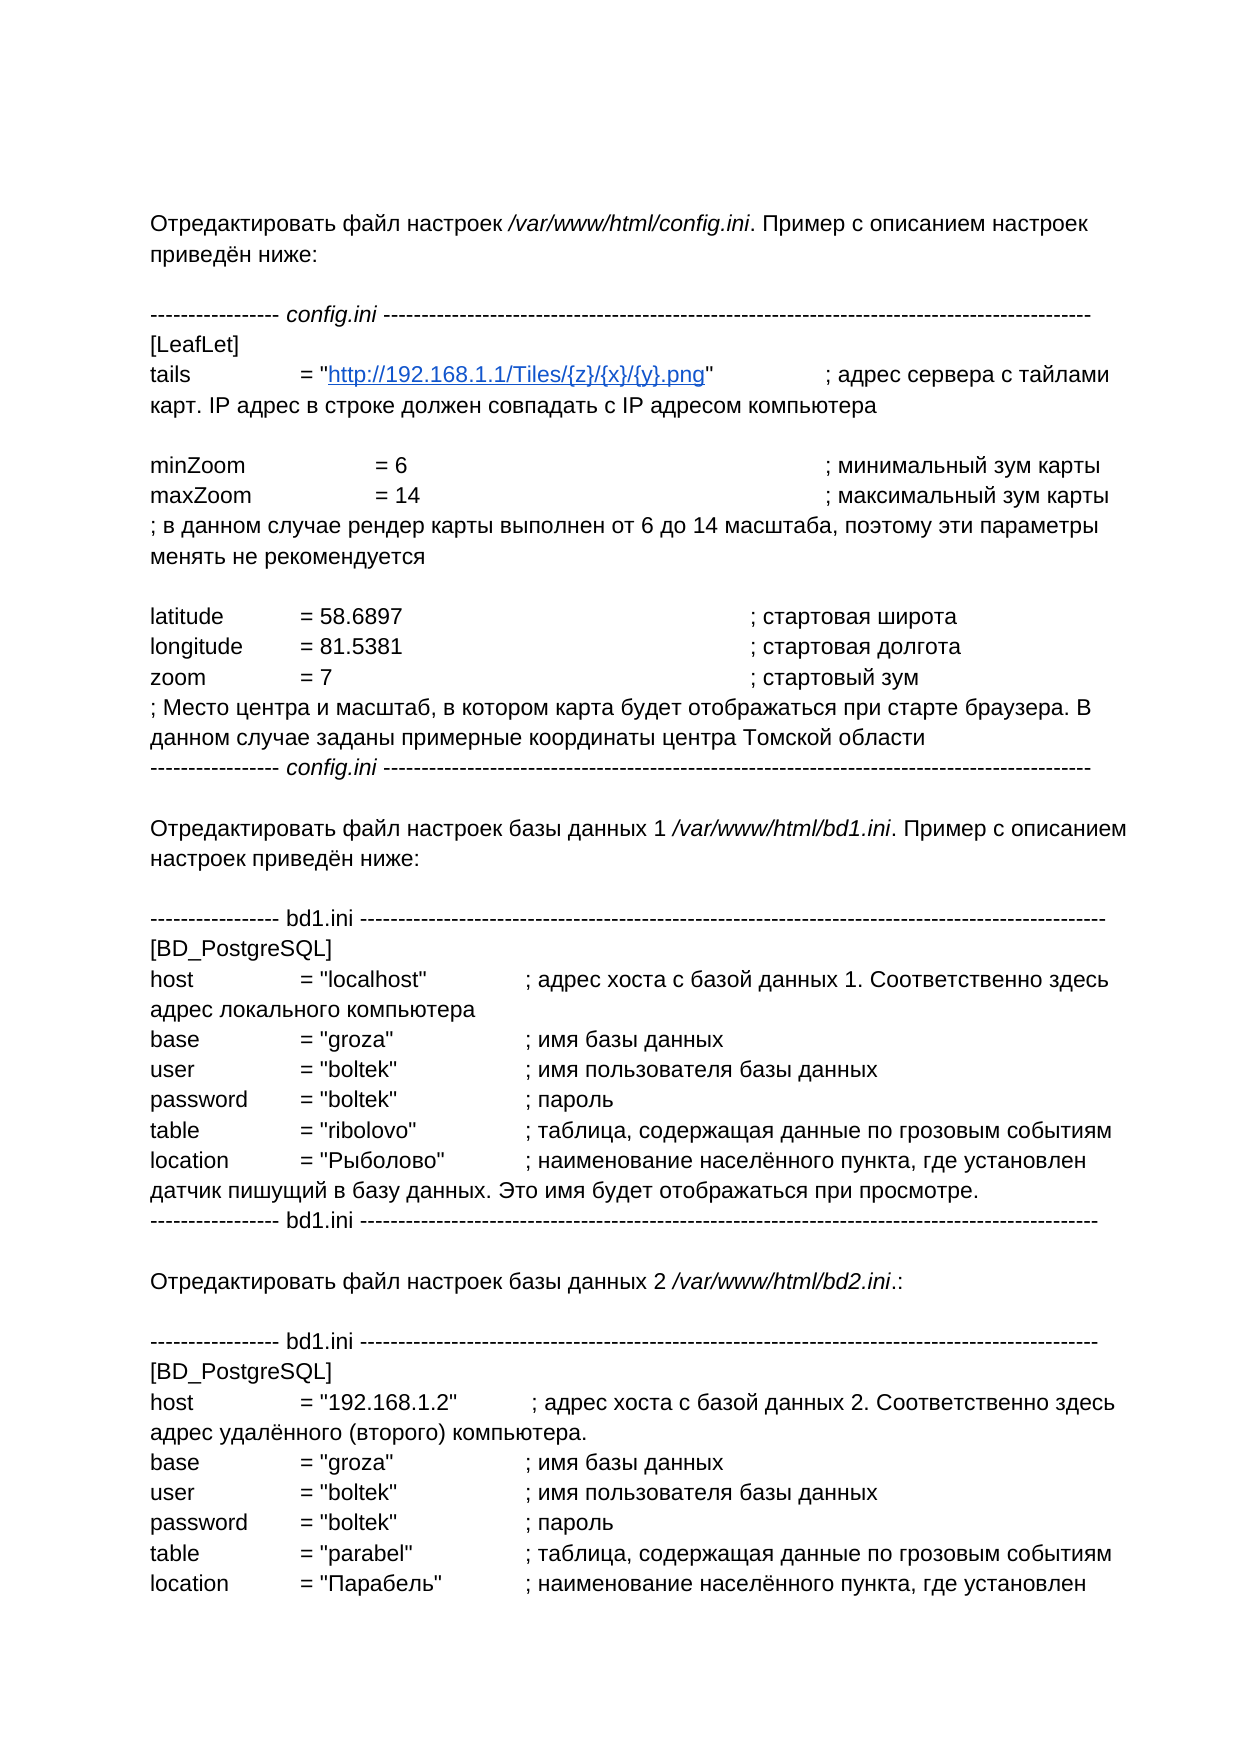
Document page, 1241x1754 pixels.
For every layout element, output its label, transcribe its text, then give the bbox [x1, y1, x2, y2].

text ----------------- config.ini --------------------------------------------------------------------------------------------- [150, 754, 1137, 781]
text [BD_PostgreSQL] host = "192.168.1.2" ; адрес хоста с базой данных 2. Соответственно здесь адрес удалённого (второго) компьютера. base = "groza" ; имя базы данных user = "boltek" ; имя пользователя базы данных password = "boltek" ; пароль table = "parabel" ; таблица, содержащая данные по грозовым событиям location = "Парабель" ; наименование населённого пункта, где установлен [150, 1358, 1137, 1596]
text ----------------- bd1.ini ------------------------------------------------------------------------------------------------- [150, 1328, 1137, 1354]
text minZoom = 6 ; минимальный зум карты maxZoom = 14 ; максимальный зум карты ; в данном случае рендер карты выполнен от 6 до 14 масштаба, поэтому эти параметры менять не рекомендуется [150, 452, 1137, 599]
text [BD_PostgreSQL] host = "localhost" ; адрес хоста с базой данных 1. Соответственно здесь адрес локального компьютера base = "groza" ; имя базы данных user = "boltek" ; имя пользователя базы данных password = "boltek" ; пароль table = "ribolovo" ; таблица, содержащая данные по грозовым событиям location = "Рыболово" ; наименование населённого пункта, где установлен [150, 935, 1137, 1173]
text ----------------- bd1.ini ------------------------------------------------------------------------------------------------- [150, 1207, 1137, 1264]
text [LeafLet] tails = "http://192.168.1.1/Tiles/{z}/{x}/{y}.png" ; адрес сервера с тайлами карт. IP адрес в строке должен совпадать с IP адресом компьютера [150, 331, 1137, 448]
text ----------------- bd1.ini -------------------------------------------------------------------------------------------------- [150, 905, 1137, 932]
text latitude = 58.6897 ; стартовая широта longitude = 81.5381 ; стартовая долгота zoom = 7 ; стартовый зум [150, 603, 1137, 690]
text ----------------- config.ini --------------------------------------------------------------------------------------------- [150, 301, 1137, 327]
text Отредактировать файл настроек базы данных 1 /var/www/html/bd1.ini. Пример с описанием настроек приведён ниже: [150, 814, 1137, 871]
text Отредактировать файл настроек /var/www/html/config.ini. Пример с описанием настроек приведён ниже: [150, 210, 1137, 267]
text ; Место центра и масштаб, в котором карта будет отображаться при старте браузера. В данном случае заданы примерные координаты центра Томской области [150, 694, 1137, 750]
text датчик пишущий в базу данных. Это имя будет отображаться при просмотре. [150, 1177, 1137, 1203]
text Отредактировать файл настроек базы данных 2 /var/www/html/bd2.ini.: [150, 1268, 1137, 1294]
